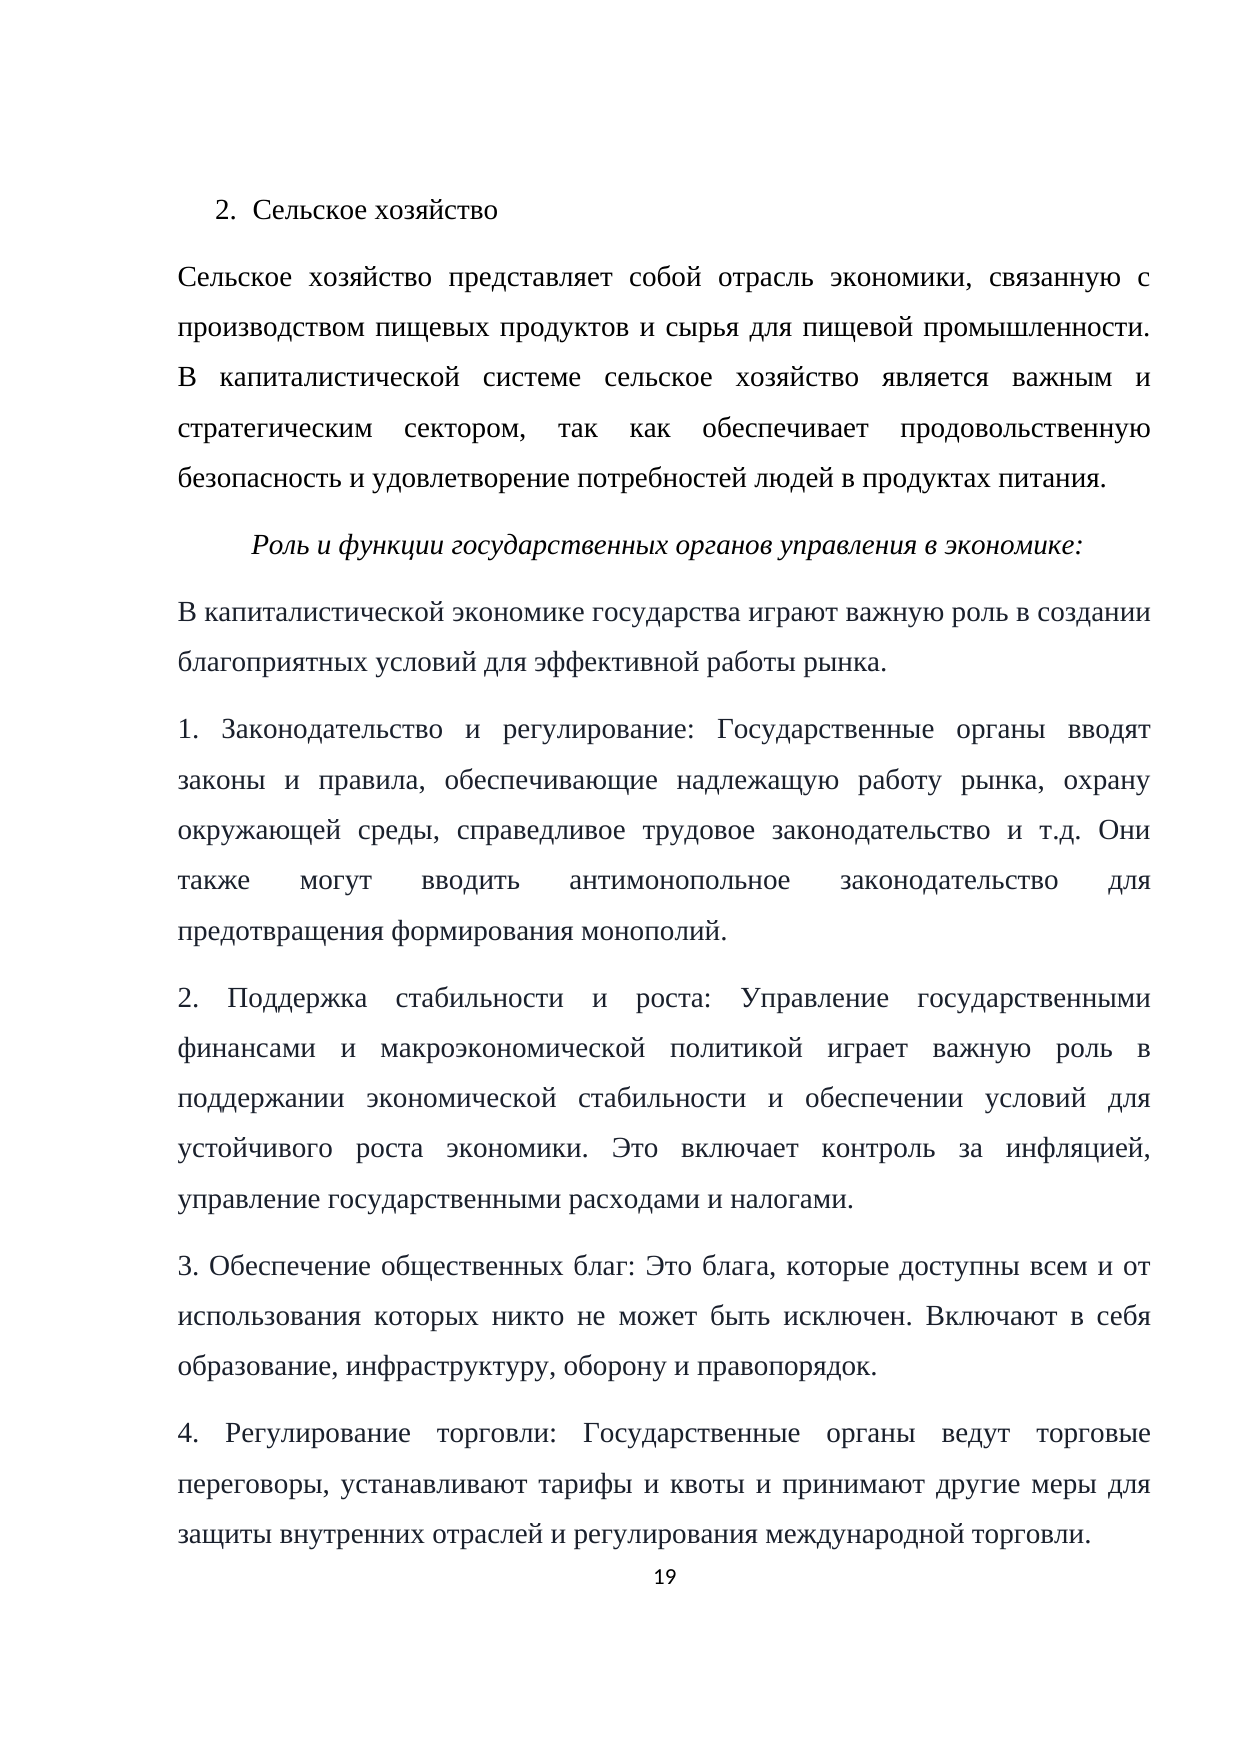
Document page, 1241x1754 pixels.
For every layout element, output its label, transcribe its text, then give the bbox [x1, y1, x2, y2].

text Роль и функции государственных органов управления в экономике: [177, 527, 1152, 561]
text 3. Обеспечение общественных благ: Это блага, которые доступны всем и от использования которых никто не может быть исключен. Включают в себя образование, инфраструктуру, оборону и правопорядок. [177, 1248, 1152, 1382]
text 1. Законодательство и регулирование: Государственные органы вводят законы и правила, обеспечивающие надлежащую работу рынка, охрану окружающей среды, справедливое трудовое законодательство и т.д. Они также могут вводить антимонопольное законодательство для предотвращения формирования монополий. [177, 711, 1152, 946]
text В капиталистической экономике государства играют важную роль в создании благоприятных условий для эффективной работы рынка. [177, 594, 1152, 678]
text 2. Поддержка стабильности и роста: Управление государственными финансами и макроэкономической политикой играет важную роль в поддержании экономической стабильности и обеспечении условий для устойчивого роста экономики. Это включает контроль за инфляцией, управление государственными расходами и налогами. [177, 980, 1152, 1214]
text 4. Регулирование торговли: Государственные органы ведут торговые переговоры, устанавливают тарифы и квоты и принимают другие меры для защиты внутренних отраслей и регулирования международной торговли. [177, 1416, 1152, 1550]
text Сельское хозяйство представляет собой отрасль экономики, связанную с производством пищевых продуктов и сырья для пищевой промышленности. В капиталистической системе сельское хозяйство является важным и стратегическим сектором, так как обеспечивает продовольственную безопасность и удовлетворение потребностей людей в продуктах питания. [177, 259, 1152, 494]
list Сельское хозяйство [215, 192, 1152, 226]
